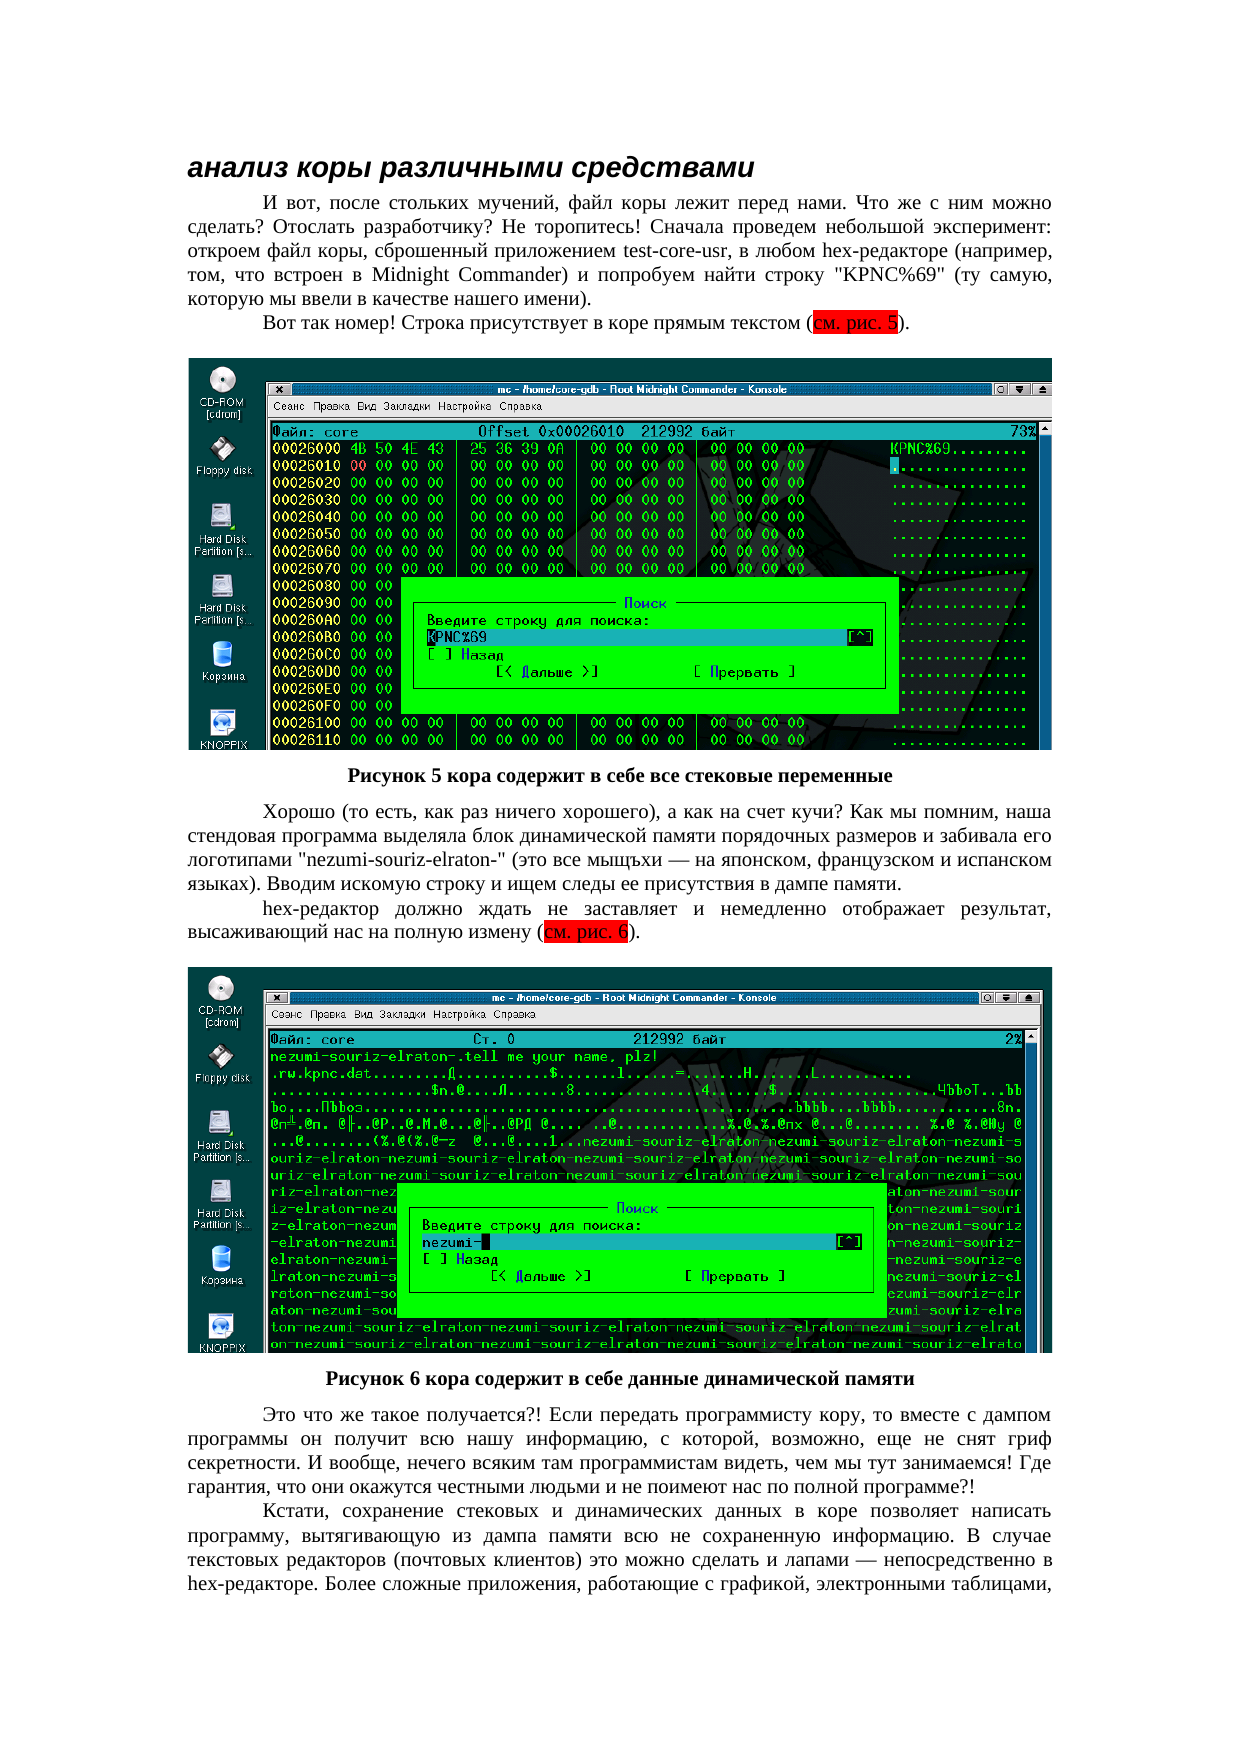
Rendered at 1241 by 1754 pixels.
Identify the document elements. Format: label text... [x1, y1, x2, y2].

text Это что же такое получается?! Если передать программисту кору, то вместе с дампом программы он получит всю нашу информацию, с которой, возможно, еще не снят гриф секретности. И вообще, нечего всяким там программистам видеть, чем мы тут занимаемся! Где гарантия, что они окажутся честными людьми и не поимеют нас по полной программе?! [187, 1402, 1053, 1498]
subtitle анализ коры различными средствами [187, 150, 1053, 183]
text Кстати, сохранение стековых и динамических данных в коре позволяет написать программу, вытягивающую из дампа памяти всю не сохраненную информацию. В случае текстовых редакторов (почтовых клиентов) это можно сделать и лапами — непосредственно в hex-редакторе. Более сложные приложения, работающие с графикой, электронными таблицами, [187, 1498, 1053, 1595]
text Рисунок 5 кора содержит в себе все стековые переменные [187, 763, 1053, 787]
text Хорошо (то есть, как раз ничего хорошего), а как на счет кучи? Как мы помним, наша стендовая программа выделяла блок динамической памяти порядочных размеров и забивала его логотипами "nezumi-souriz-elraton-" (это все мыщъхи — на японском, французском и испанском языках). Вводим искомую строку и ищем следы ее присутствия в дампе памяти. [187, 799, 1053, 895]
picture [187, 967, 1053, 1353]
text Вот так номер! Строка присутствует в коре прямым текстом (см. рис. 5). [187, 310, 1053, 334]
text Рисунок 6 кора содержит в себе данные динамической памяти [187, 1366, 1053, 1390]
picture [188, 358, 1052, 750]
text hex-редактор должно ждать не заставляет и немедленно отображает результат, высаживающий нас на полную измену (см. рис. 6). [187, 895, 1053, 943]
text И вот, после стольких мучений, файл коры лежит перед нами. Что же с ним можно сделать? Отослать разработчику? Не торопитесь! Сначала проведем небольшой эксперимент: откроем файл коры, сброшенный приложением test-core-usr, в любом hex-редакторе (например, том, что встроен в Midnight Commander) и попробуем найти строку "KPNC%69" (ту самую, которую мы ввели в качестве нашего имени). [187, 190, 1053, 310]
